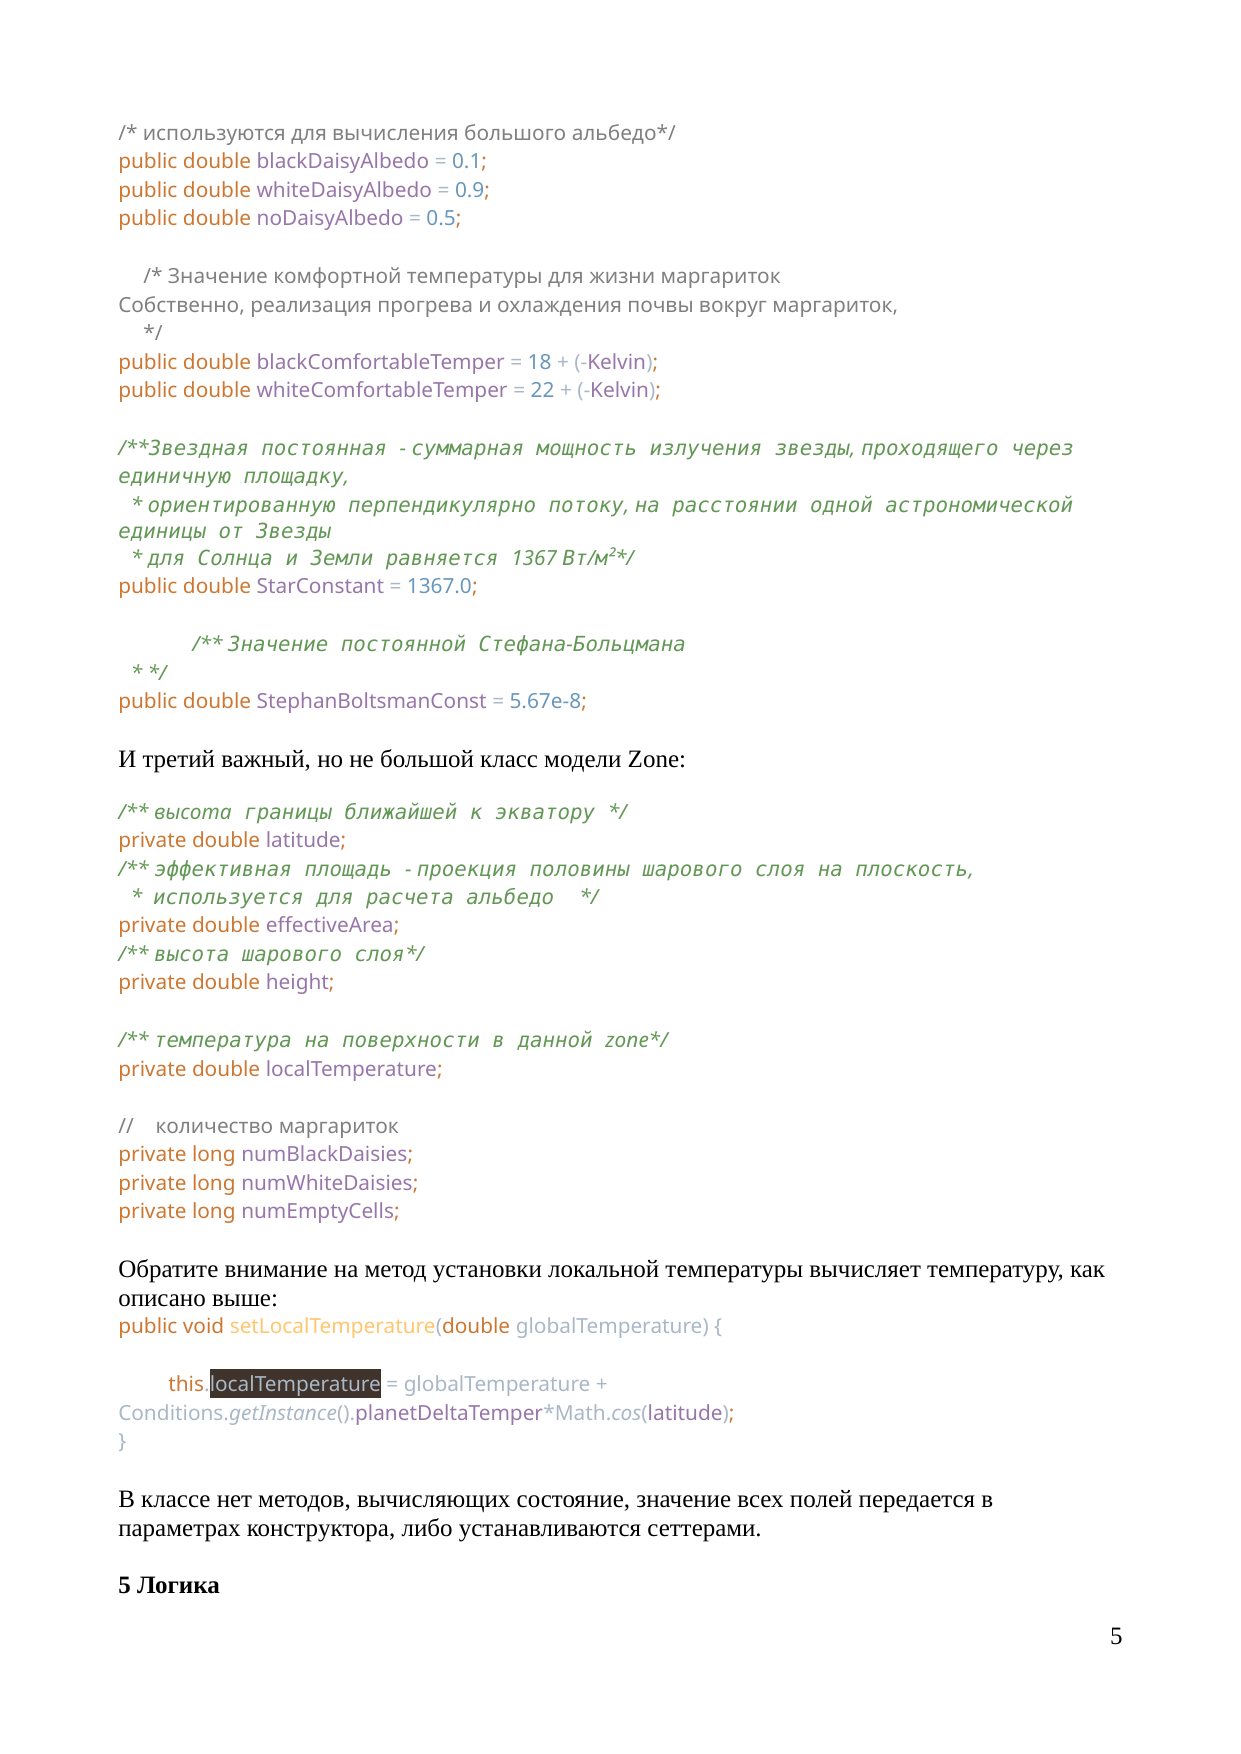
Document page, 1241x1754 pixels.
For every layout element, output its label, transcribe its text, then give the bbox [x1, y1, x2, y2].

text private long numWhiteDaisies; [118, 1168, 1122, 1196]
text private double latitude; [118, 825, 1122, 854]
text Собственно, реализация прогрева и охлаждения почвы вокруг маргариток, [118, 290, 1122, 318]
text 5 Логика [118, 1571, 1122, 1599]
text public double noDaisyAlbedo = 0.5; [118, 203, 1122, 232]
text public double whiteComfortableTemper = 22 + (-Kelvin); [118, 375, 1122, 404]
text И третий важный, но не большой класс модели Zone: [118, 744, 1122, 773]
text private long numEmptyCells; [118, 1196, 1122, 1224]
text /** высота шарового слоя*/ [118, 939, 1122, 967]
text * ориентированную перпендикулярно потоку, на расстоянии одной астрономической единицы от Звезды [118, 490, 1122, 543]
text this.localTemperature = globalTemperature + Conditions.getInstance().planetDeltaTemper*Math.cos(latitude); [118, 1369, 1122, 1426]
text * для Солнца и Земли равняется 1367 Вт/м²*/ [118, 543, 1122, 571]
text /** высота границы ближайшей к экватору */ [118, 797, 1122, 825]
text /**Звездная постоянная - суммарная мощность излучения звезды, проходящего через единичную площадку, [118, 433, 1122, 490]
text public double blackComfortableTemper = 18 + (-Kelvin); [118, 347, 1122, 375]
text public double whiteDaisyAlbedo = 0.9; [118, 175, 1122, 203]
text private double height; [118, 967, 1122, 996]
text /** температура на поверхности в данной zone*/ [118, 1025, 1122, 1054]
text public double blackDaisyAlbedo = 0.1; [118, 147, 1122, 175]
text /* используются для вычисления большого альбедо*/ [118, 118, 1122, 147]
text */ [118, 318, 1122, 347]
text } [118, 1426, 1122, 1455]
text private double effectiveArea; [118, 911, 1122, 939]
text * */ [118, 658, 1122, 686]
text public double StarConstant = 1367.0; [118, 571, 1122, 600]
text public double StephanBoltsmanConst = 5.67e-8; [118, 686, 1122, 715]
text * используется для расчета альбедо */ [118, 882, 1122, 911]
text private double localTemperature; [118, 1054, 1122, 1082]
text public void setLocalTemperature(double globalTemperature) { [118, 1311, 1122, 1340]
text /* Значение комфортной температуры для жизни маргариток [118, 261, 1122, 290]
text Обратите внимание на метод установки локальной температуры вычисляет температуру, как описано выше: [118, 1254, 1122, 1311]
text /** Значение постоянной Стефана-Больцмана [118, 629, 1122, 658]
text В классе нет методов, вычисляющих состояние, значение всех полей передается в параметрах конструктора, либо устанавливаются сеттерами. [118, 1484, 1122, 1542]
text /** эффективная площадь - проекция половины шарового слоя на плоскость, [118, 854, 1122, 882]
text private long numBlackDaisies; [118, 1139, 1122, 1168]
text // количество маргариток [118, 1111, 1122, 1139]
